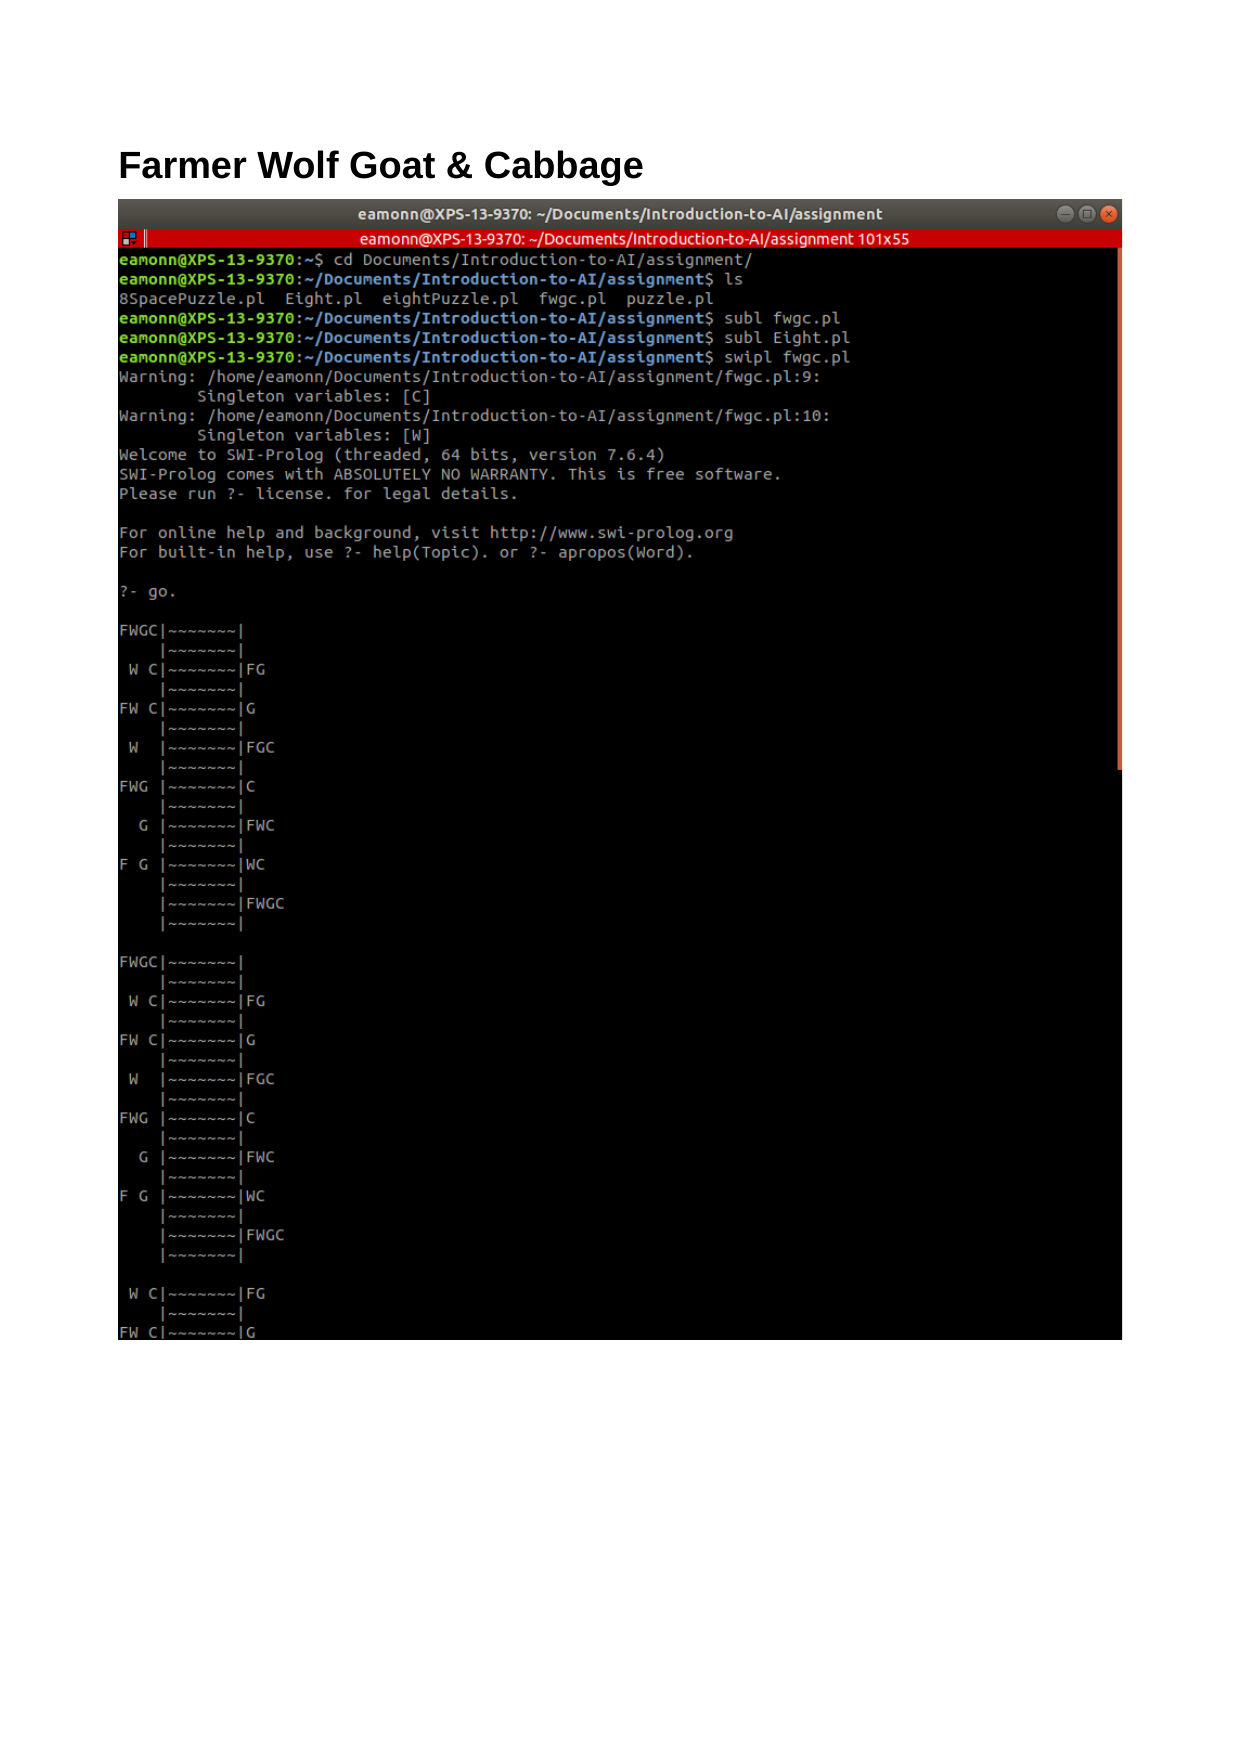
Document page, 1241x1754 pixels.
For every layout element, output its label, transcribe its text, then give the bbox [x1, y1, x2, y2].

subtitle Farmer Wolf Goat & Cabbage [118, 143, 1122, 187]
picture [118, 199, 1123, 1340]
